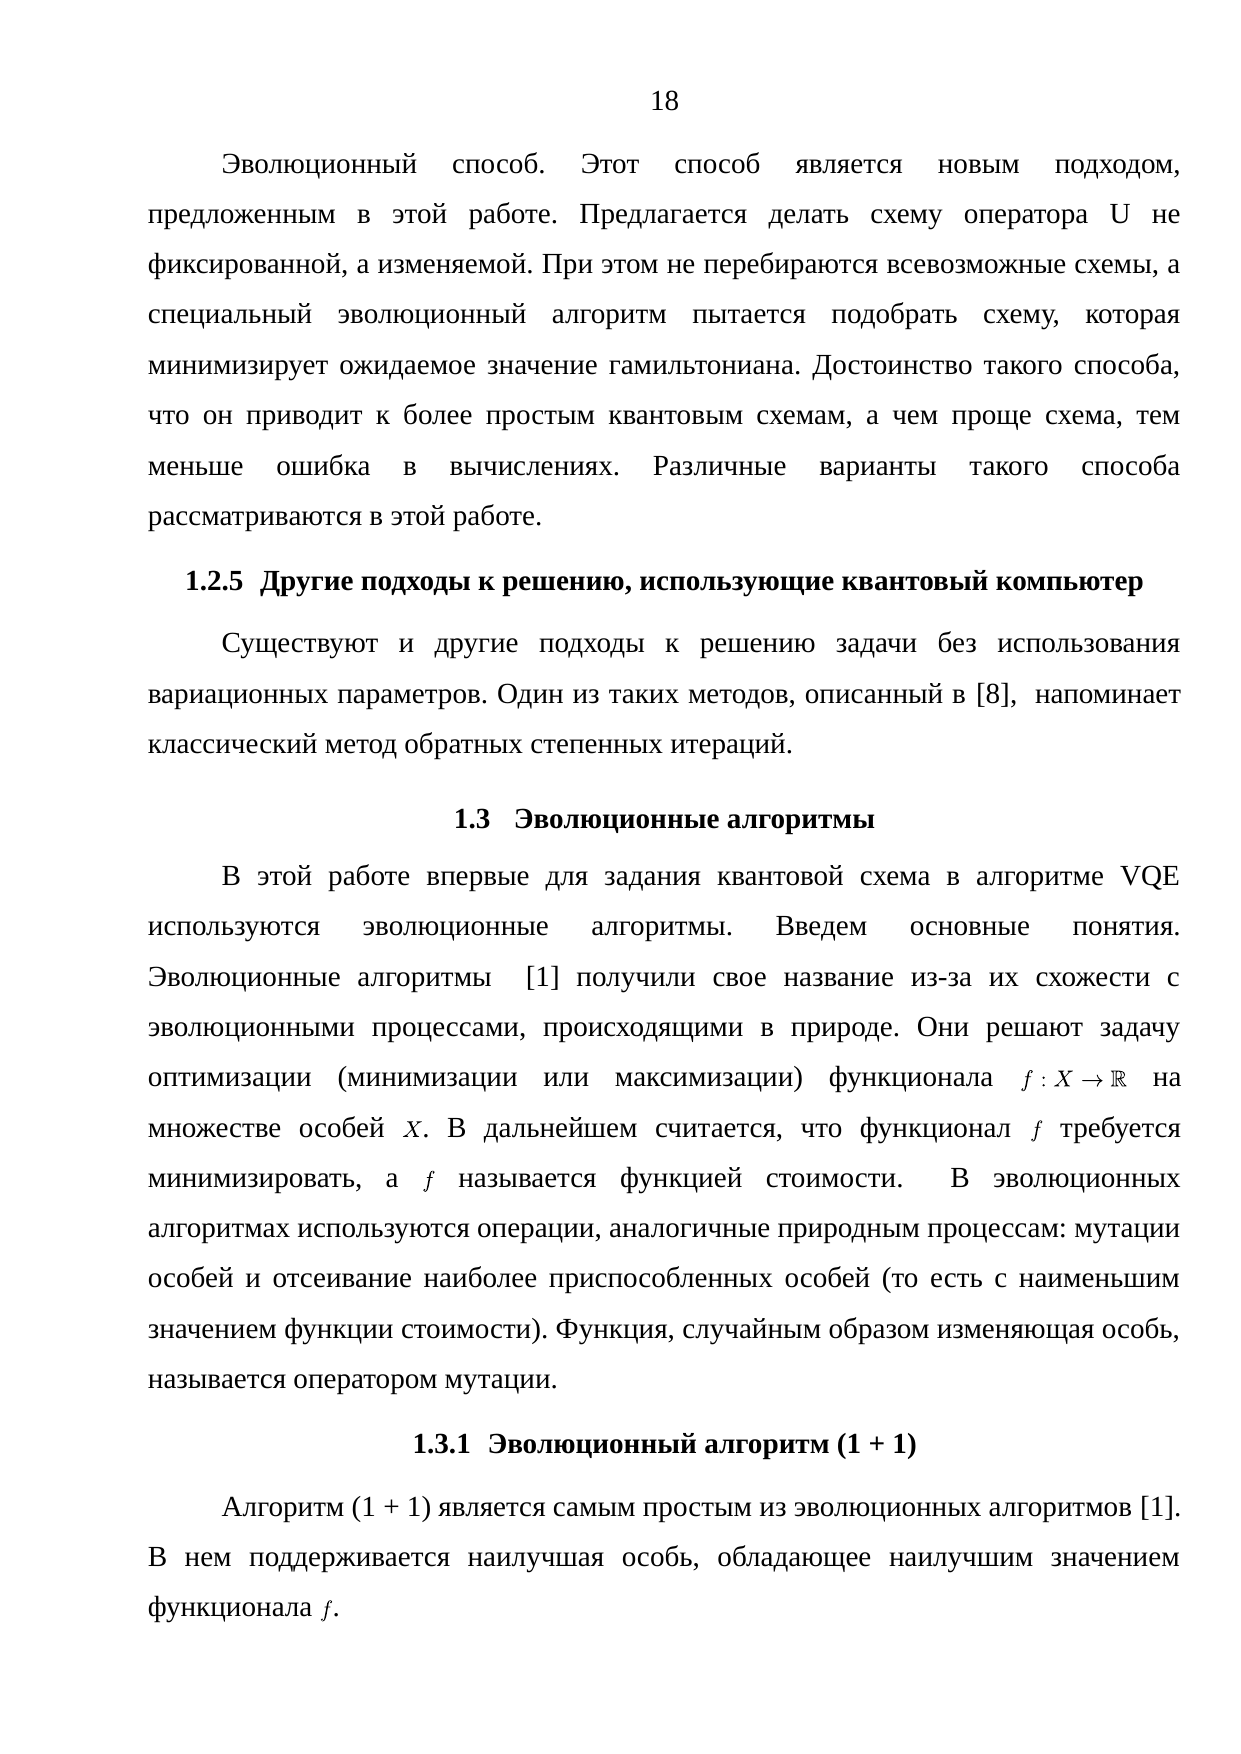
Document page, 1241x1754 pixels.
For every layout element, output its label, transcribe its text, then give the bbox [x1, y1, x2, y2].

text Существуют и другие подходы к решению задачи без использования вариационных параметров. Один из таких методов, описанный в [8], напоминает классический метод обратных степенных итераций. [148, 626, 1181, 760]
subtitle Другие подходы к решению, использующие квантовый компьютер [148, 563, 1181, 596]
text В этой работе впервые для задания квантовой схема в алгоритме VQE используются эволюционные алгоритмы. Введем основные понятия. Эволюционные алгоритмы [1] получили свое название из-за их схожести с эволюционными процессами, происходящими в природе. Они решают задачу оптимизации (минимизации или максимизации) функционала на множестве особей . В дальнейшем считается, что функционал требуется минимизировать, а называется функцией стоимости. В эволюционных алгоритмах используются операции, аналогичные природным процессам: мутации особей и отсеивание наиболее приспособленных особей (то есть с наименьшим значением функции стоимости). Функция, случайным образом изменяющая особь, называется оператором мутации. [148, 858, 1181, 1395]
subtitle Эволюционные алгоритмы [148, 802, 1181, 835]
text Алгоритм (1 + 1) является самым простым из эволюционных алгоритмов [1]. В нем поддерживается наилучшая особь, обладающее наилучшим значением функционала . [148, 1489, 1181, 1623]
text Эволюционный способ. Этот способ является новым подходом, предложенным в этой работе. Предлагается делать схему оператора U не фиксированной, а изменяемой. При этом не перебираются всевозможные схемы, а специальный эволюционный алгоритм пытается подобрать схему, которая минимизирует ожидаемое значение гамильтониана. Достоинство такого способа, что он приводит к более простым квантовым схемам, а чем проще схема, тем меньше ошибка в вычислениях. Различные варианты такого способа рассматриваются в этой работе. [148, 146, 1181, 531]
subtitle Эволюционный алгоритм (1 + 1) [148, 1426, 1181, 1460]
